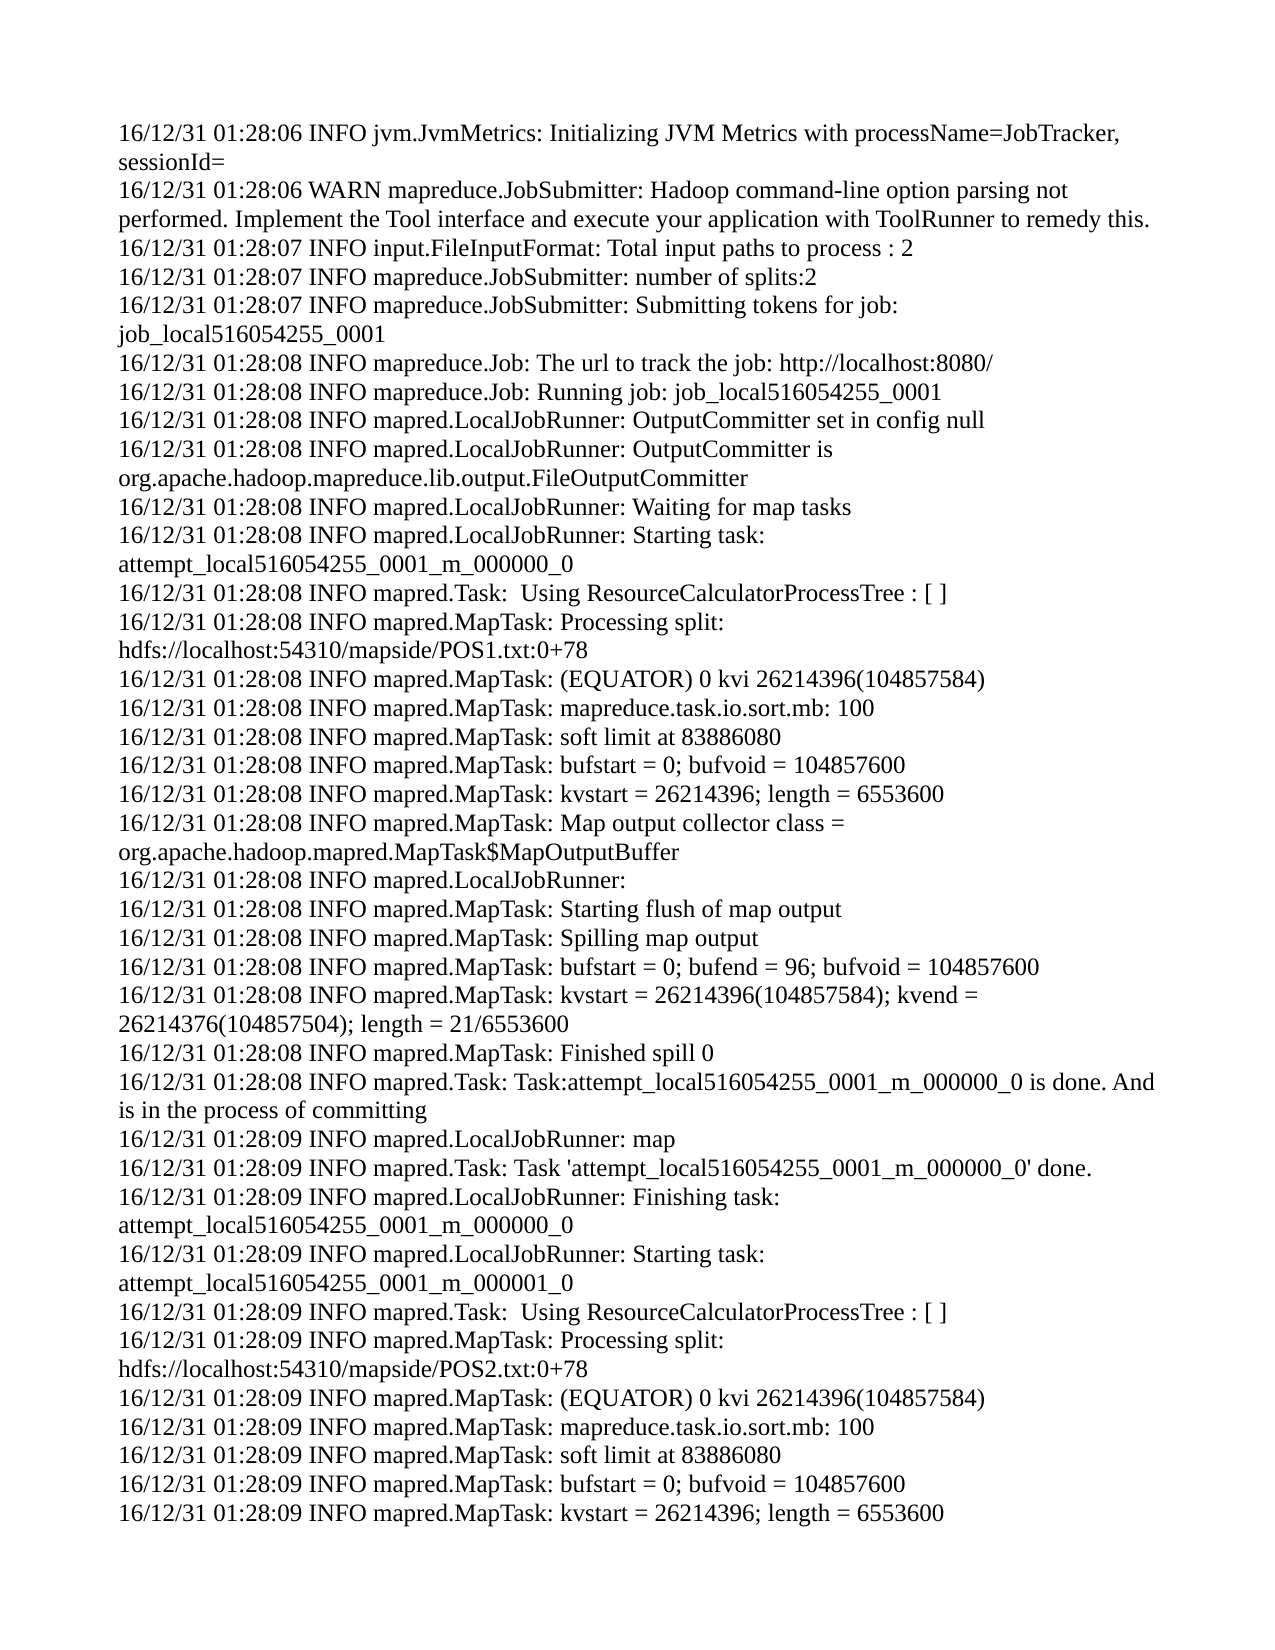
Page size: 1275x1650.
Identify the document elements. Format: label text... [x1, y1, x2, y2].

text 16/12/31 01:28:09 INFO mapred.Task: Using ResourceCalculatorProcessTree : [ ] [118, 1297, 1157, 1326]
text 16/12/31 01:28:09 INFO mapred.LocalJobRunner: Finishing task: attempt_local516054255_0001_m_000000_0 [118, 1182, 1157, 1239]
text 16/12/31 01:28:08 INFO mapred.LocalJobRunner: OutputCommitter set in config null [118, 406, 1157, 434]
text 16/12/31 01:28:08 INFO mapred.Task: Task:attempt_local516054255_0001_m_000000_0 is done. And is in the process of committing [118, 1067, 1157, 1124]
text 16/12/31 01:28:08 INFO mapred.LocalJobRunner: Waiting for map tasks [118, 492, 1157, 521]
text 16/12/31 01:28:08 INFO mapred.LocalJobRunner: [118, 866, 1157, 894]
text 16/12/31 01:28:08 INFO mapred.MapTask: bufstart = 0; bufvoid = 104857600 [118, 751, 1157, 779]
text 16/12/31 01:28:08 INFO mapred.MapTask: Spilling map output [118, 923, 1157, 952]
text 16/12/31 01:28:08 INFO mapred.MapTask: kvstart = 26214396; length = 6553600 [118, 779, 1157, 808]
text 16/12/31 01:28:07 INFO mapreduce.JobSubmitter: number of splits:2 [118, 262, 1157, 291]
text 16/12/31 01:28:06 WARN mapreduce.JobSubmitter: Hadoop command-line option parsing not performed. Implement the Tool interface and execute your application with ToolRunner to remedy this. [118, 176, 1157, 233]
text 16/12/31 01:28:08 INFO mapred.MapTask: mapreduce.task.io.sort.mb: 100 [118, 693, 1157, 722]
text 16/12/31 01:28:09 INFO mapred.MapTask: soft limit at 83886080 [118, 1441, 1157, 1469]
text 16/12/31 01:28:08 INFO mapred.MapTask: bufstart = 0; bufend = 96; bufvoid = 104857600 [118, 952, 1157, 981]
text 16/12/31 01:28:08 INFO mapred.MapTask: Finished spill 0 [118, 1038, 1157, 1067]
text 16/12/31 01:28:08 INFO mapred.LocalJobRunner: Starting task: attempt_local516054255_0001_m_000000_0 [118, 521, 1157, 578]
text 16/12/31 01:28:08 INFO mapred.LocalJobRunner: OutputCommitter is org.apache.hadoop.mapreduce.lib.output.FileOutputCommitter [118, 434, 1157, 492]
text 16/12/31 01:28:08 INFO mapred.MapTask: Map output collector class = org.apache.hadoop.mapred.MapTask$MapOutputBuffer [118, 808, 1157, 866]
text 16/12/31 01:28:07 INFO input.FileInputFormat: Total input paths to process : 2 [118, 233, 1157, 262]
text 16/12/31 01:28:08 INFO mapred.Task: Using ResourceCalculatorProcessTree : [ ] [118, 578, 1157, 607]
text 16/12/31 01:28:08 INFO mapreduce.Job: The url to track the job: http://localhost:8080/ [118, 348, 1157, 377]
text 16/12/31 01:28:08 INFO mapred.MapTask: soft limit at 83886080 [118, 722, 1157, 751]
text 16/12/31 01:28:08 INFO mapred.MapTask: Starting flush of map output [118, 894, 1157, 923]
text 16/12/31 01:28:09 INFO mapred.MapTask: bufstart = 0; bufvoid = 104857600 [118, 1469, 1157, 1498]
text 16/12/31 01:28:09 INFO mapred.MapTask: Processing split: hdfs://localhost:54310/mapside/POS2.txt:0+78 [118, 1326, 1157, 1383]
text 16/12/31 01:28:06 INFO jvm.JvmMetrics: Initializing JVM Metrics with processName=JobTracker, sessionId= [118, 118, 1157, 176]
text 16/12/31 01:28:09 INFO mapred.MapTask: kvstart = 26214396; length = 6553600 [118, 1498, 1157, 1527]
text 16/12/31 01:28:08 INFO mapred.MapTask: Processing split: hdfs://localhost:54310/mapside/POS1.txt:0+78 [118, 607, 1157, 664]
text 16/12/31 01:28:09 INFO mapred.LocalJobRunner: map [118, 1124, 1157, 1153]
text 16/12/31 01:28:08 INFO mapred.MapTask: (EQUATOR) 0 kvi 26214396(104857584) [118, 664, 1157, 693]
text 16/12/31 01:28:09 INFO mapred.MapTask: (EQUATOR) 0 kvi 26214396(104857584) [118, 1383, 1157, 1412]
text 16/12/31 01:28:08 INFO mapreduce.Job: Running job: job_local516054255_0001 [118, 377, 1157, 406]
text 16/12/31 01:28:08 INFO mapred.MapTask: kvstart = 26214396(104857584); kvend = 26214376(104857504); length = 21/6553600 [118, 981, 1157, 1038]
text 16/12/31 01:28:09 INFO mapred.MapTask: mapreduce.task.io.sort.mb: 100 [118, 1412, 1157, 1441]
text 16/12/31 01:28:07 INFO mapreduce.JobSubmitter: Submitting tokens for job: job_local516054255_0001 [118, 291, 1157, 348]
text 16/12/31 01:28:09 INFO mapred.LocalJobRunner: Starting task: attempt_local516054255_0001_m_000001_0 [118, 1239, 1157, 1297]
text 16/12/31 01:28:09 INFO mapred.Task: Task 'attempt_local516054255_0001_m_000000_0' done. [118, 1153, 1157, 1182]
